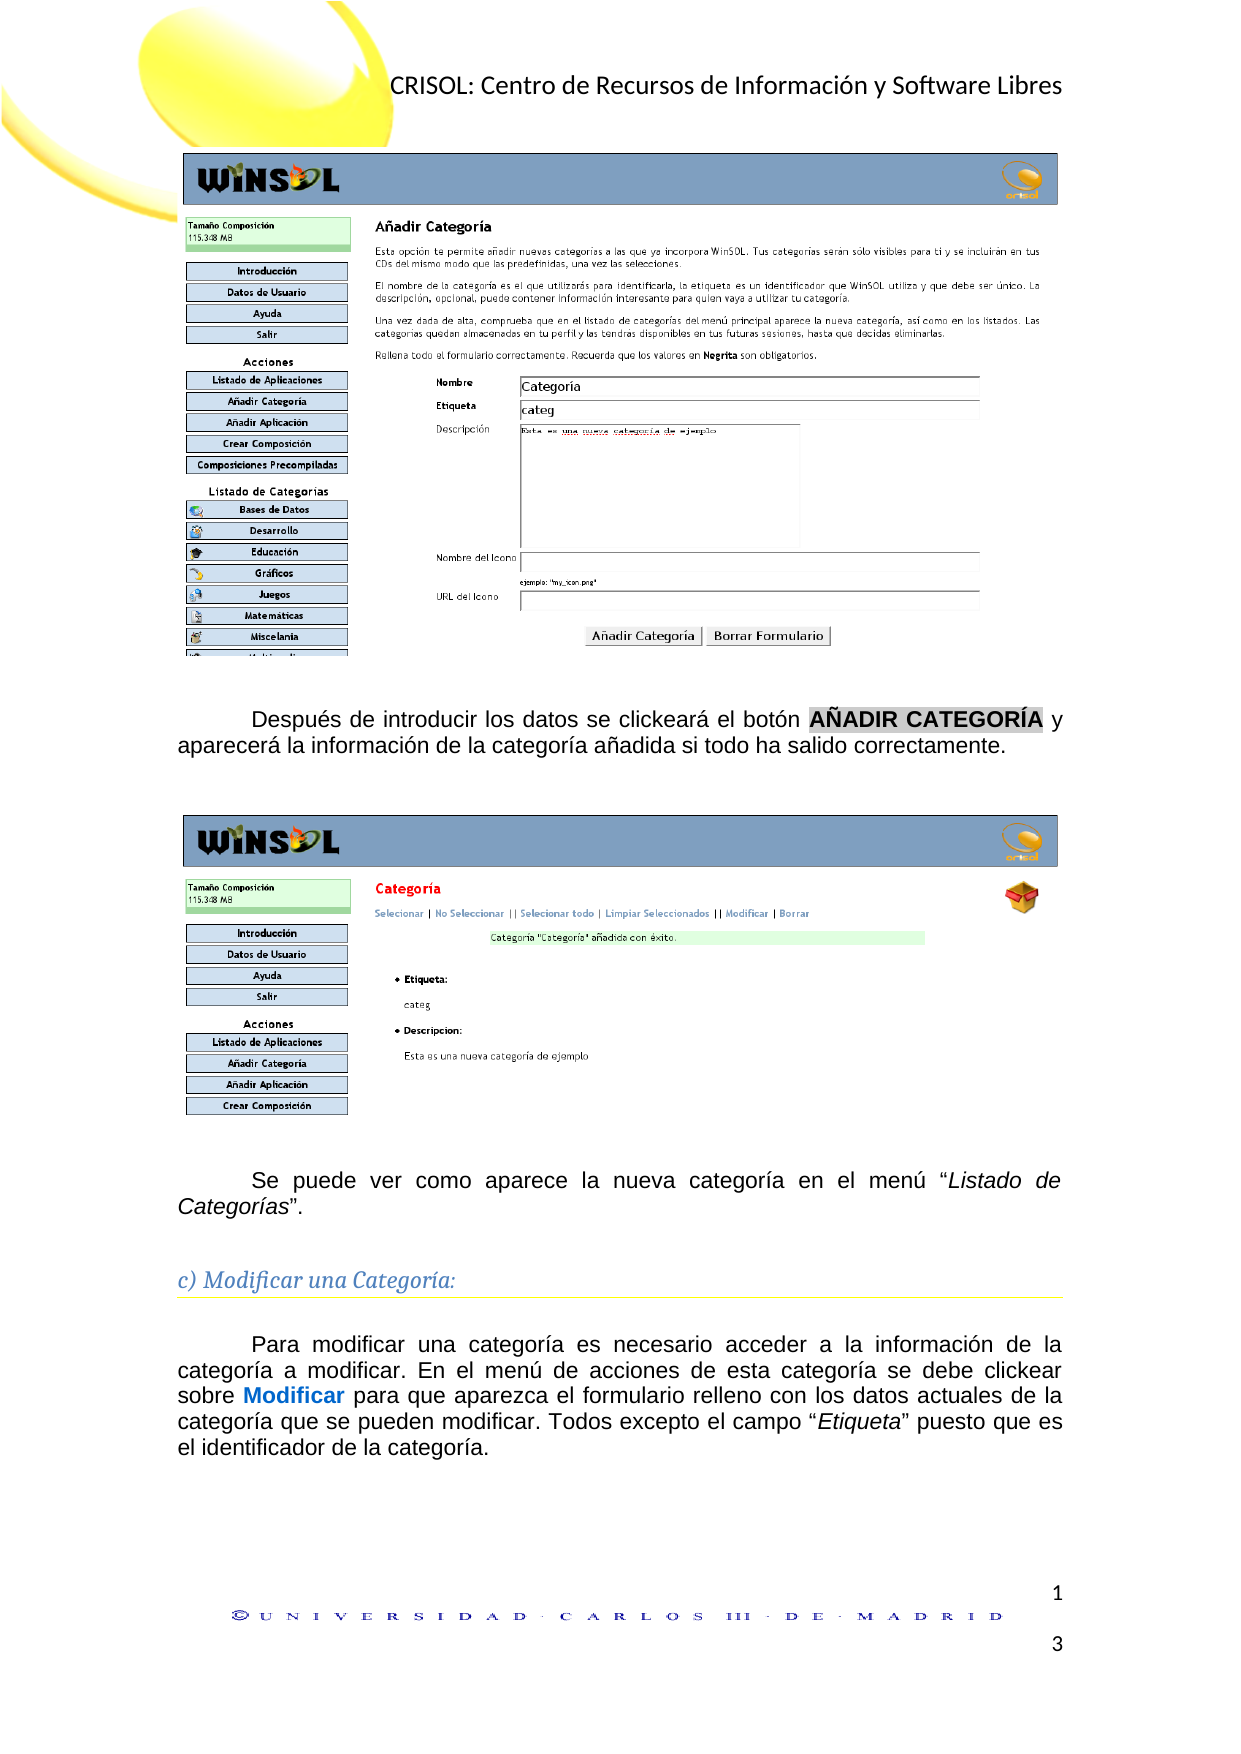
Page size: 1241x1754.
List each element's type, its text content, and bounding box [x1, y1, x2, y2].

text Después de introducir los datos se clickeará el botón AÑADIR CATEGORÍA y aparecerá la información de la categoría añadida si todo ha salido correctamente. [177, 707, 1063, 758]
subtitle c) Modificar una Categoría: [177, 1266, 1063, 1297]
picture [177, 809, 1063, 1117]
text Se puede ver como aparece la nueva categoría en el menú “Listado de Categorías”. [177, 1168, 1063, 1219]
text Para modificar una categoría es necesario acceder a la información de la categoría a modificar. En el menú de acciones de esta categoría se debe clickear sobre Modificar para que aparezca el formulario relleno con los datos actuales de la categoría que se pueden modificar. Todos excepto el campo “Etiqueta” puesto que es el identificador de la categoría. [177, 1332, 1063, 1460]
picture [232, 1608, 1035, 1626]
picture [177, 147, 1063, 656]
list Lista Completa Detallada: Este es el listado que aparecerá por defecto, es la mejor forma pare seleccionar/deseleccionar las aplicaciones y las categorías ya que proporciona una visión completa de todo el contenido. [1, 1, 457, 225]
